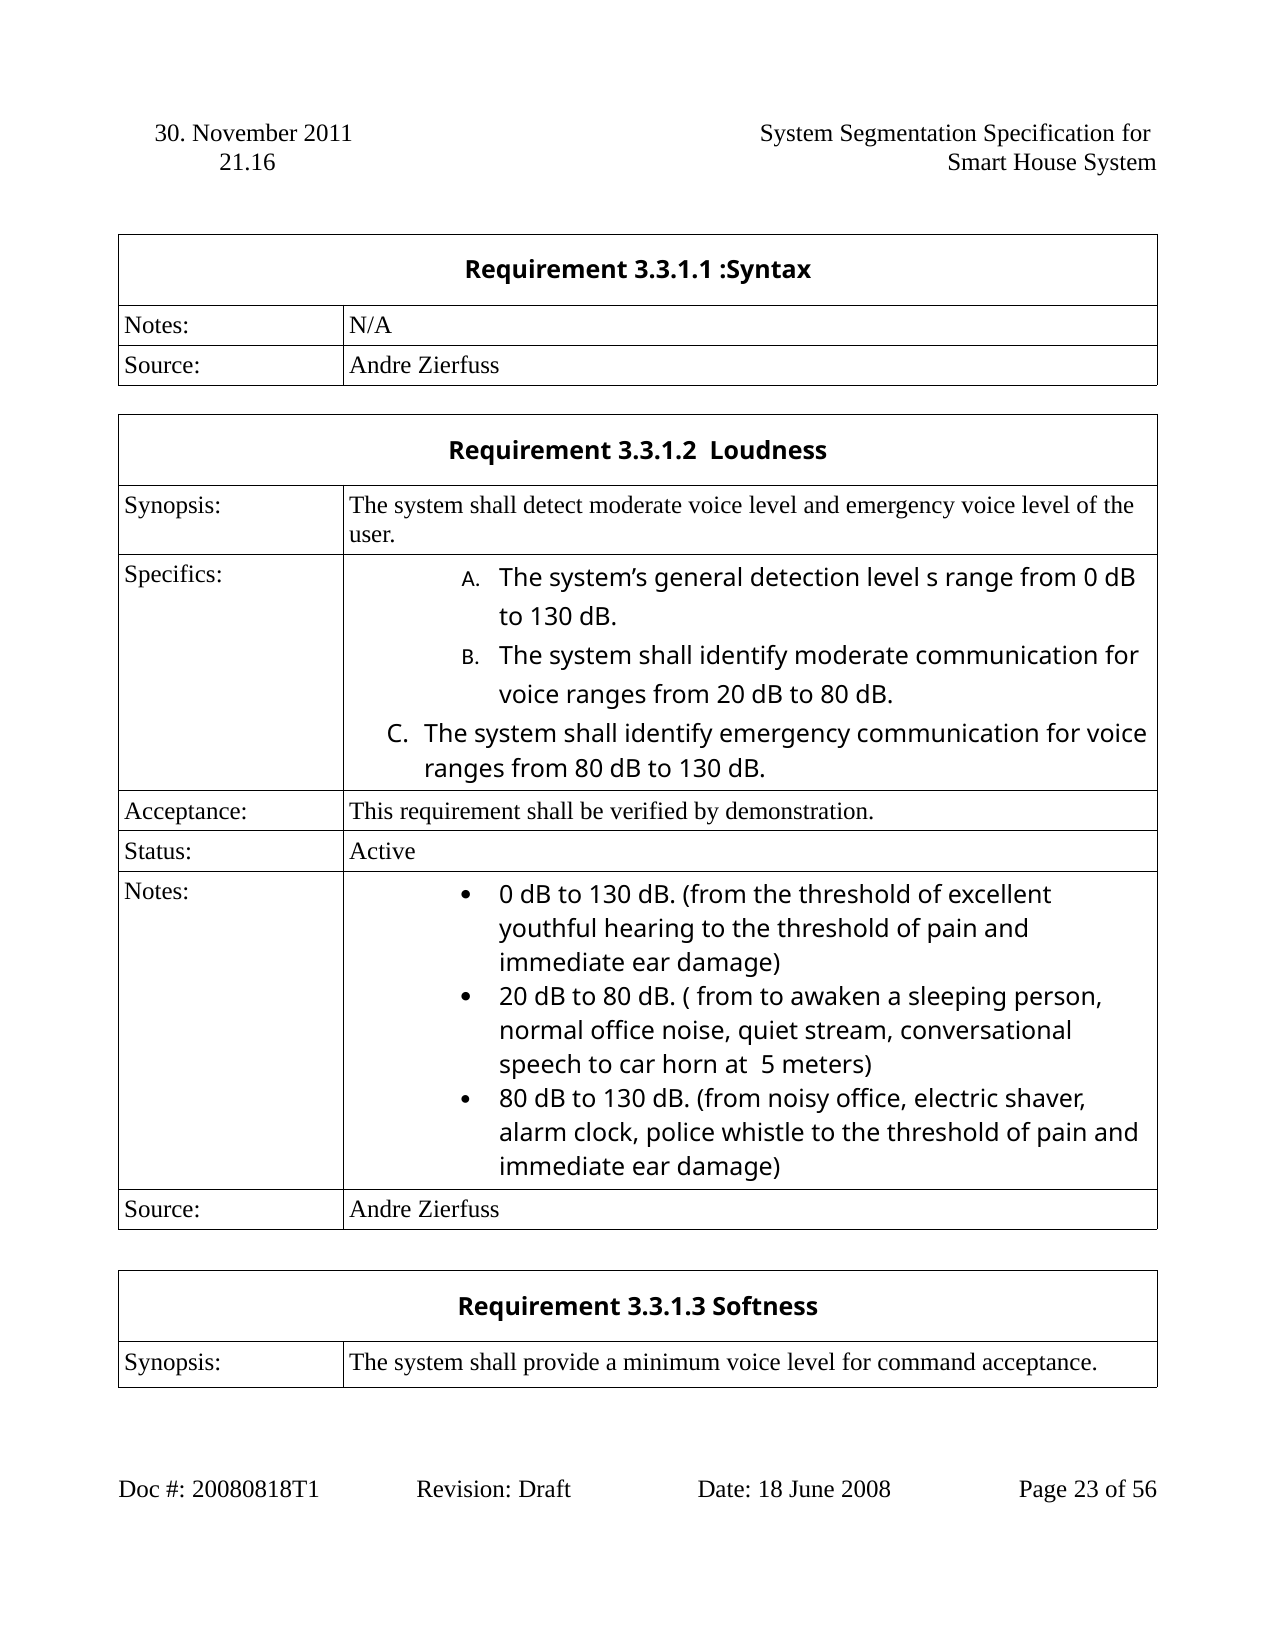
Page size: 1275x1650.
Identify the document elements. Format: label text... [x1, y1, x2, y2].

table_cell Andre Zierfuss [344, 346, 1157, 385]
table_cell The system’s general detection level s range from 0 dB to 130 dB. The system shall identify moderate communication for voice ranges from 20 dB to 80 dB. The system shall identify emergency communication for voice ranges from 80 dB to 130 dB. [344, 555, 1157, 790]
table_cell Synopsis: [119, 1342, 343, 1387]
table_cell Notes: [119, 872, 343, 1189]
table_cell Acceptance: [119, 791, 343, 830]
table_cell Specifics: [119, 555, 343, 790]
table_cell The system shall detect moderate voice level and emergency voice level of the user. [344, 486, 1157, 554]
table_cell 0 dB to 130 dB. (from the threshold of excellent youthful hearing to the threshold of pain and immediate ear damage) 20 dB to 80 dB. ( from to awaken a sleeping person, normal office noise, quiet stream, conversational speech to car horn at 5 meters) 80 dB to 130 dB. (from noisy office, electric shaver, alarm clock, police whistle to the threshold of pain and immediate ear damage) [344, 872, 1157, 1189]
table_cell Andre Zierfuss [344, 1190, 1157, 1229]
table_cell Notes: [119, 306, 343, 345]
table_cell Source: [119, 346, 343, 385]
table_cell The system shall provide a minimum voice level for command acceptance. [344, 1342, 1157, 1387]
table_cell This requirement shall be verified by demonstration. [344, 791, 1157, 830]
table_header Requirement 3.3.1.2 Loudness [119, 415, 1157, 484]
table_cell Active [344, 831, 1157, 871]
table_header Requirement 3.3.1.1 :Syntax [119, 235, 1157, 304]
table_cell Status: [119, 831, 343, 871]
table_cell Synopsis: [119, 486, 343, 554]
table_cell Source: [119, 1190, 343, 1229]
table_cell N/A [344, 306, 1157, 345]
table_header Requirement 3.3.1.3 Softness [119, 1271, 1157, 1341]
